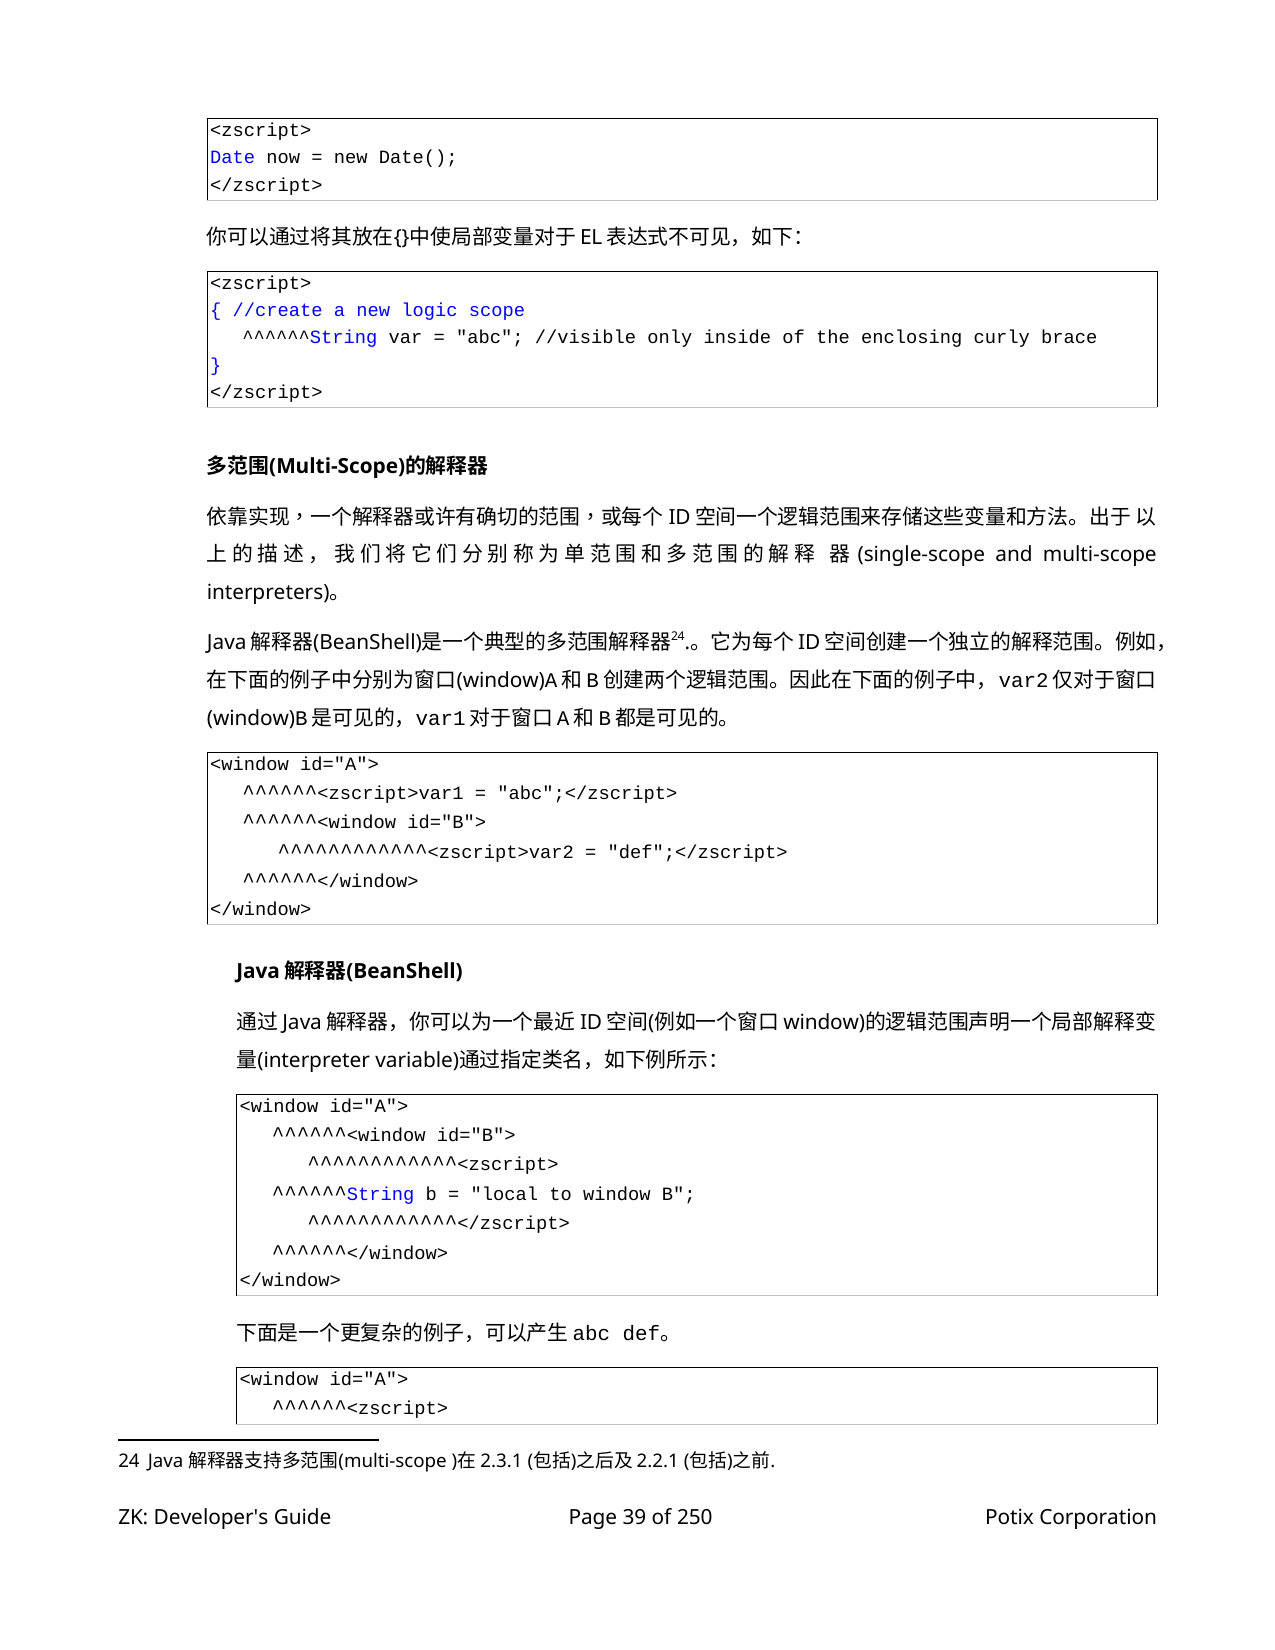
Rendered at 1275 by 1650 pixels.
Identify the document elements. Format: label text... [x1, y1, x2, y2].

text 下面是一个更复杂的例子，可以产生abc def。 [236, 1316, 1157, 1346]
text <window id="A"> [208, 753, 1157, 776]
text ^^^^^^</window> [208, 867, 1157, 894]
text Date now = new Date(); [208, 145, 1157, 169]
text <zscript> [208, 119, 1157, 142]
text ^^^^^^<zscript>var1 = "abc";</zscript> [208, 779, 1157, 806]
text 通过Java解释器，你可以为一个最近ID空间(例如一个窗口window)的逻辑范围声明一个局部解释变量(interpreter variable)通过指定类名，如下例所示： [236, 1006, 1157, 1073]
text </zscript> [208, 380, 1157, 407]
text <window id="A"> [237, 1095, 1157, 1118]
text ^^^^^^^^^^^^<zscript> [237, 1150, 1157, 1177]
text 依靠实现，一个解释器或许有确切的范围，或每个ID空间一个逻辑范围来存储这些变量和方法。出于 以上的描述，我们将它们分别称为单范围和多范围的解释 器(single-scope and multi-scope interpreters)。 [207, 500, 1157, 605]
text Java解释器(BeanShell)是一个典型的多范围解释器.。它为每个ID空间创建一个独立的解释范围。例如，在下面的例子中分别为窗口(window)A和B创建两个逻辑范围。因此在下面的例子中，var2仅对于窗口(window)B是可见的，var1对于窗口A和B都是可见的。 [207, 626, 1157, 731]
text <zscript> [208, 272, 1157, 295]
text ^^^^^^<zscript> [237, 1394, 1157, 1424]
text </zscript> [208, 172, 1157, 200]
text ^^^^^^^^^^^^<zscript>var2 = "def";</zscript> [208, 838, 1157, 864]
text ^^^^^^^^^^^^</zscript> [237, 1209, 1157, 1236]
text <window id="A"> [237, 1368, 1157, 1391]
text ^^^^^^</window> [237, 1239, 1157, 1265]
text ^^^^^^String b = "local to window B"; [237, 1180, 1157, 1206]
text 你可以通过将其放在{}中使局部变量对于EL表达式不可见，如下： [207, 220, 1157, 250]
text } [208, 353, 1157, 377]
subtitle Java解释器(BeanShell) [236, 955, 1157, 985]
text ^^^^^^String var = "abc"; //visible only inside of the enclosing curly brace [208, 325, 1157, 350]
text ^^^^^^<window id="B"> [208, 808, 1157, 835]
text </window> [237, 1268, 1157, 1295]
text </window> [208, 897, 1157, 924]
text { //create a new logic scope [208, 298, 1157, 322]
subtitle 多范围(Multi-Scope)的解释器 [207, 449, 1157, 479]
text ^^^^^^<window id="B"> [237, 1121, 1157, 1147]
text Java 解释器支持多范围(multi-scope )在 2.3.1 (包括)之后及2.2.1 (包括)之前. [118, 1446, 1157, 1473]
